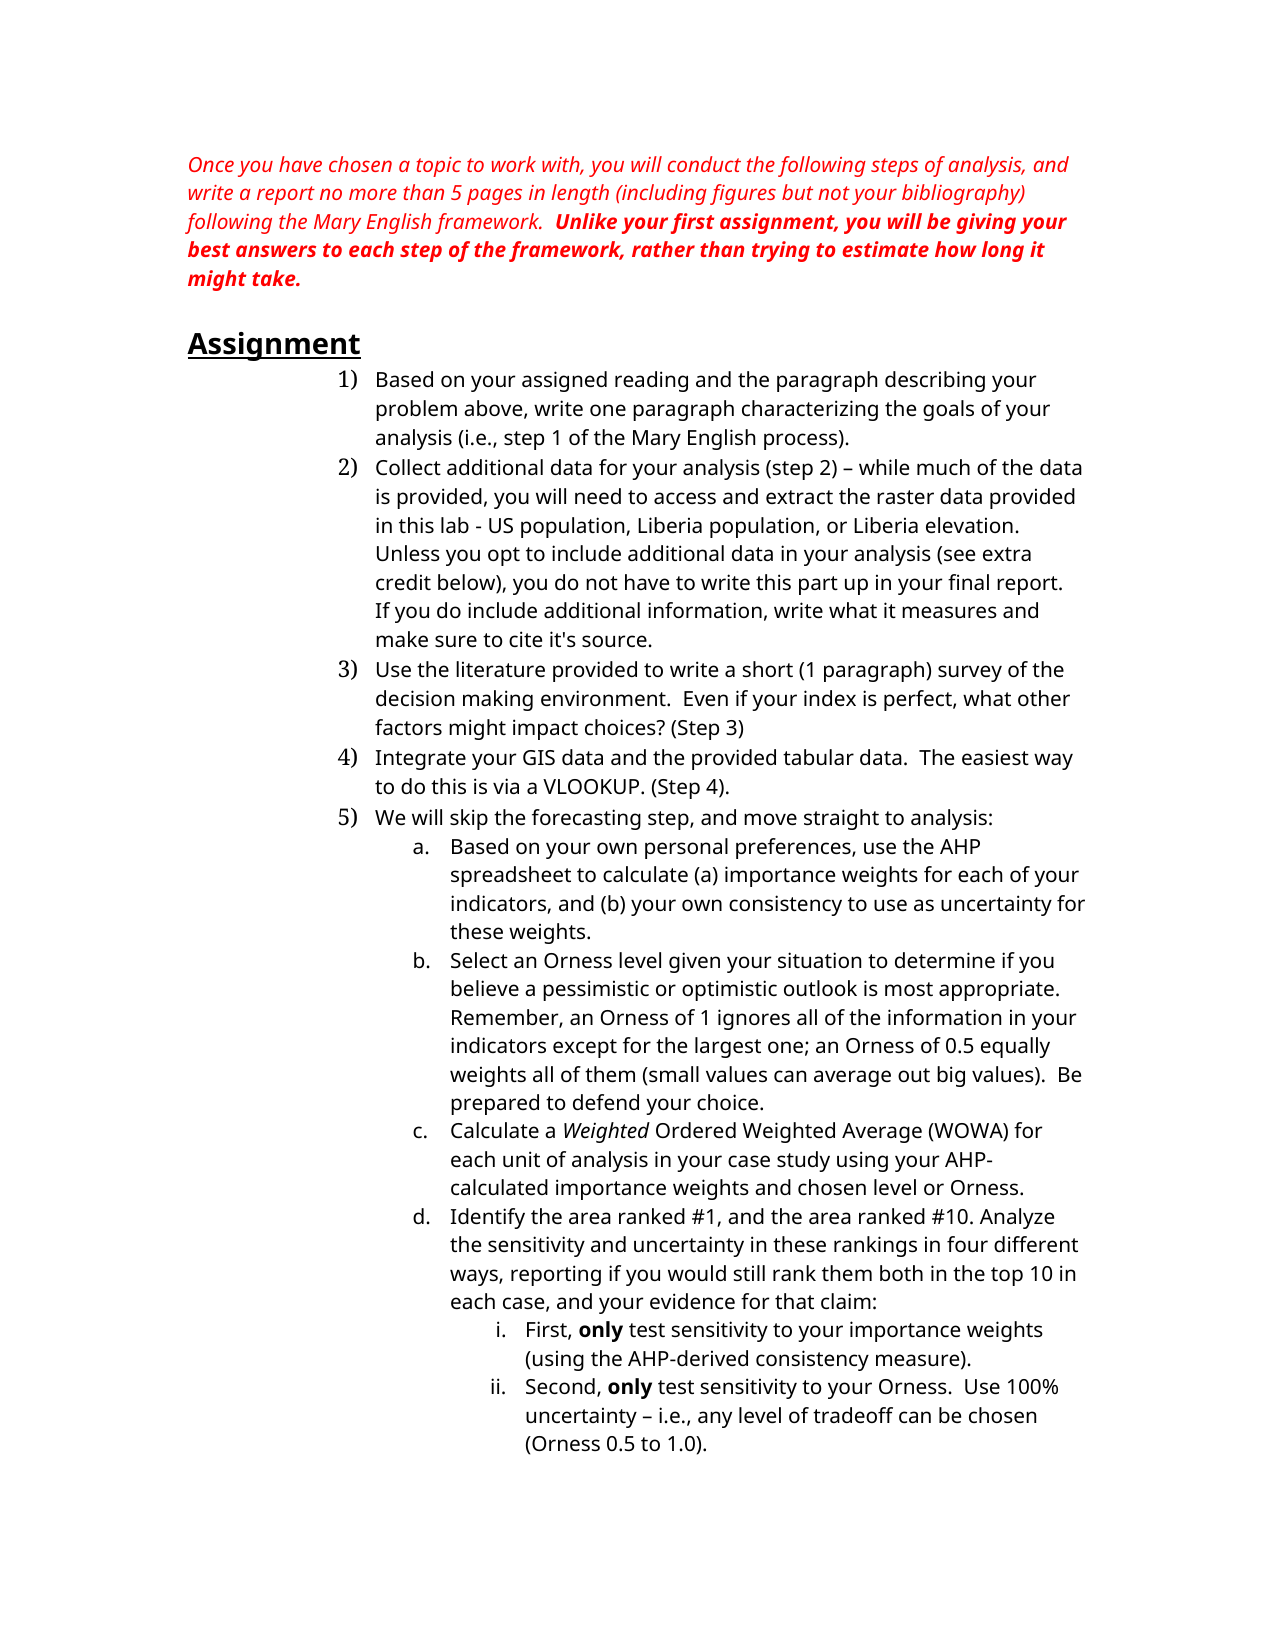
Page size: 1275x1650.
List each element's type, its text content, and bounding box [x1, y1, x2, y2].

list Integrate your GIS data and the provided tabular data. The easiest way to do this is via a VLOOKUP. (Step 4). [337, 741, 1087, 801]
list Second, only test sensitivity to your Orness. Use 100% uncertainty – i.e., any level of tradeoff can be chosen (Orness 0.5 to 1.0). [506, 1372, 1087, 1458]
list Use the literature provided to write a short (1 paragraph) survey of the decision making environment. Even if your index is perfect, what other factors might impact choices? (Step 3) [337, 653, 1087, 741]
list We will skip the forecasting step, and move straight to analysis: [337, 801, 1087, 832]
list Select an Orness level given your situation to determine if you believe a pessimistic or optimistic outlook is most appropriate. Remember, an Orness of 1 ignores all of the information in your indicators except for the largest one; an Orness of 0.5 equally weights all of them (small values can average out big values). Be prepared to defend your choice. [412, 946, 1087, 1117]
list Based on your own personal preferences, use the AHP spreadsheet to calculate (a) importance weights for each of your indicators, and (b) your own consistency to use as uncertainty for these weights. [412, 832, 1087, 946]
text Once you have chosen a topic to work with, you will conduct the following steps of analysis, and write a report no more than 5 pages in length (including figures but not your bibliography) following the Mary English framework. Unlike your first assignment, you will be giving your best answers to each step of the framework, rather than trying to estimate how long it might take. [187, 150, 1087, 292]
list First, only test sensitivity to your importance weights (using the AHP-derived consistency measure). [506, 1316, 1087, 1372]
list Calculate a Weighted Ordered Weighted Average (WOWA) for each unit of analysis in your case study using your AHP-calculated importance weights and chosen level or Orness. [412, 1117, 1087, 1202]
text Assignment [187, 323, 1087, 363]
list Based on your assigned reading and the paragraph describing your problem above, write one paragraph characterizing the goals of your analysis (i.e., step 1 of the Mary English process). [337, 363, 1087, 451]
list Collect additional data for your analysis (step 2) – while much of the data is provided, you will need to access and extract the raster data provided in this lab - US population, Liberia population, or Liberia elevation. Unless you opt to include additional data in your analysis (see extra credit below), you do not have to write this part up in your final report. If you do include additional information, write what it measures and make sure to cite it's source. [337, 451, 1087, 653]
list Identify the area ranked #1, and the area ranked #10. Analyze the sensitivity and uncertainty in these rankings in four different ways, reporting if you would still rank them both in the top 10 in each case, and your evidence for that claim: [412, 1202, 1087, 1316]
